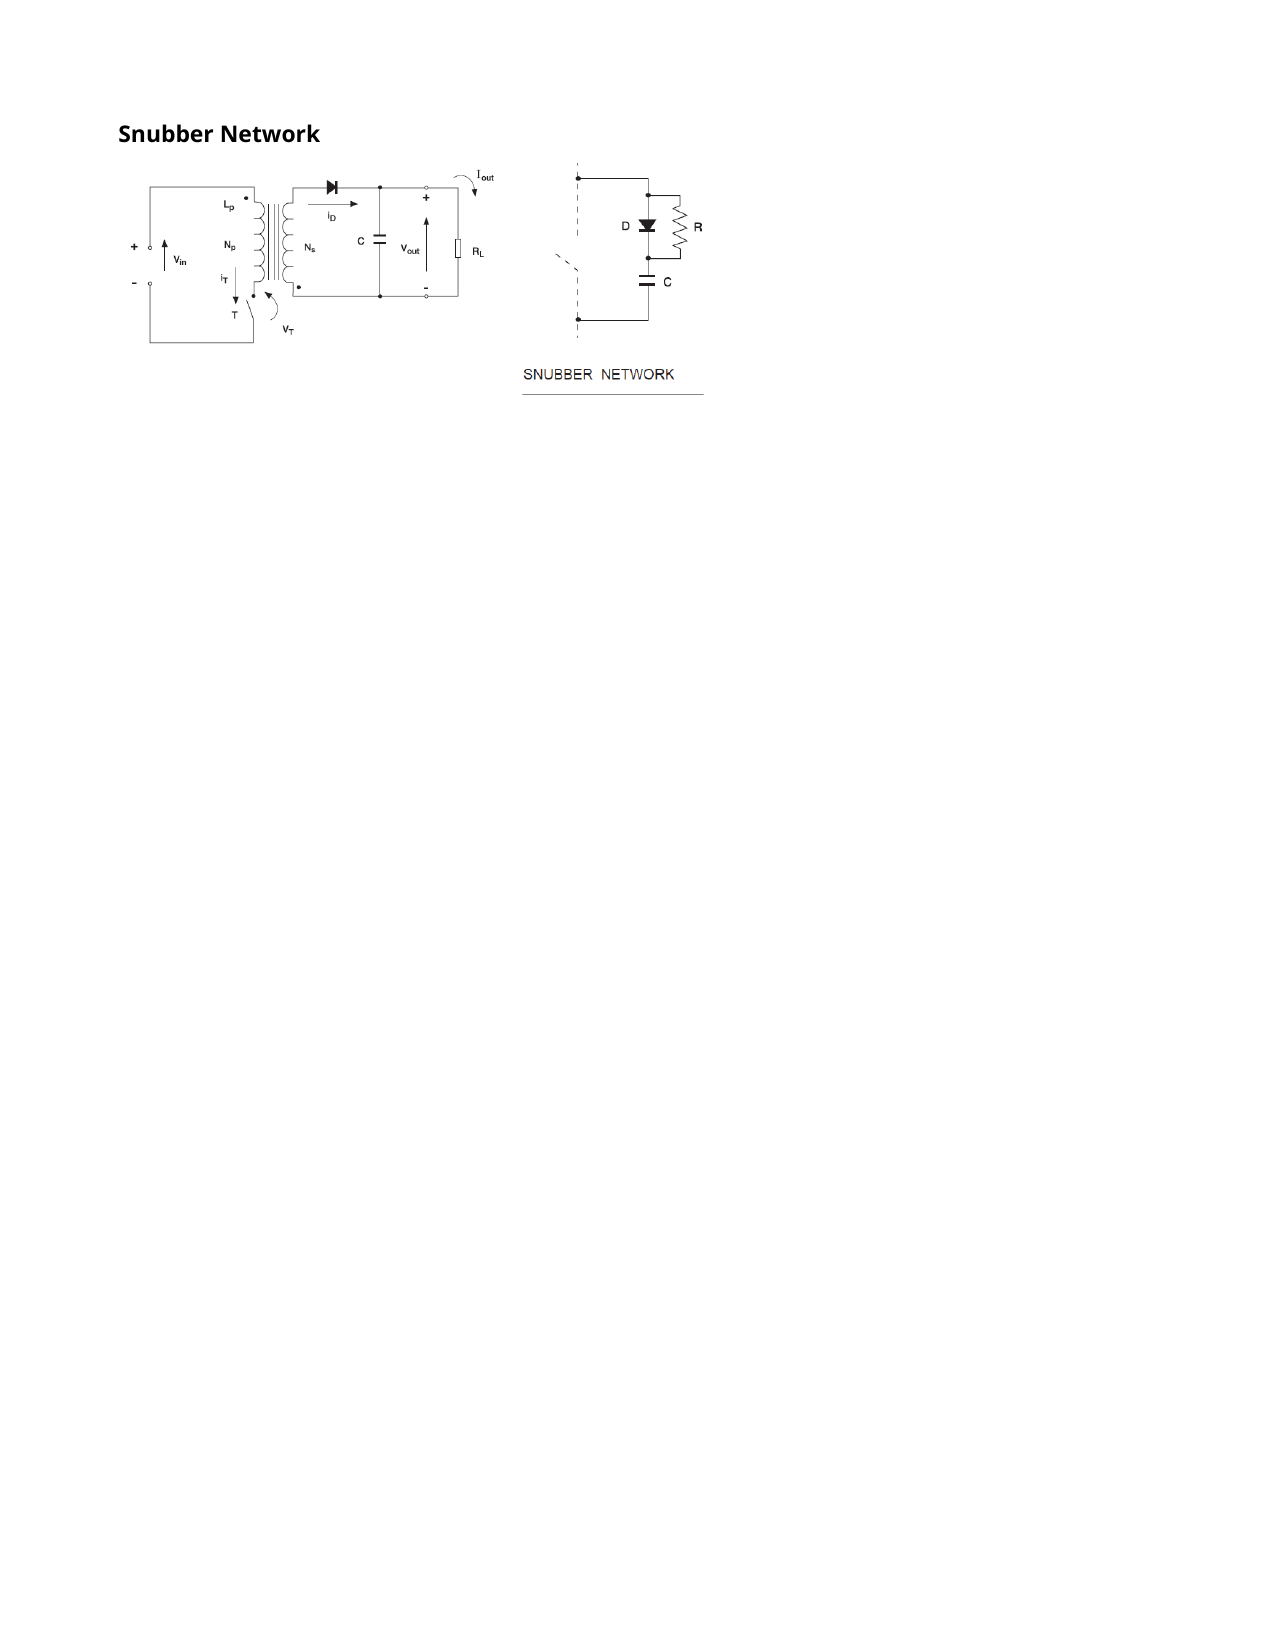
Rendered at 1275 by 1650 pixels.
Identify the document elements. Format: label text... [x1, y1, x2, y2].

picture [563, 163, 704, 395]
text Snubber Network [118, 118, 1157, 149]
picture [115, 163, 505, 354]
